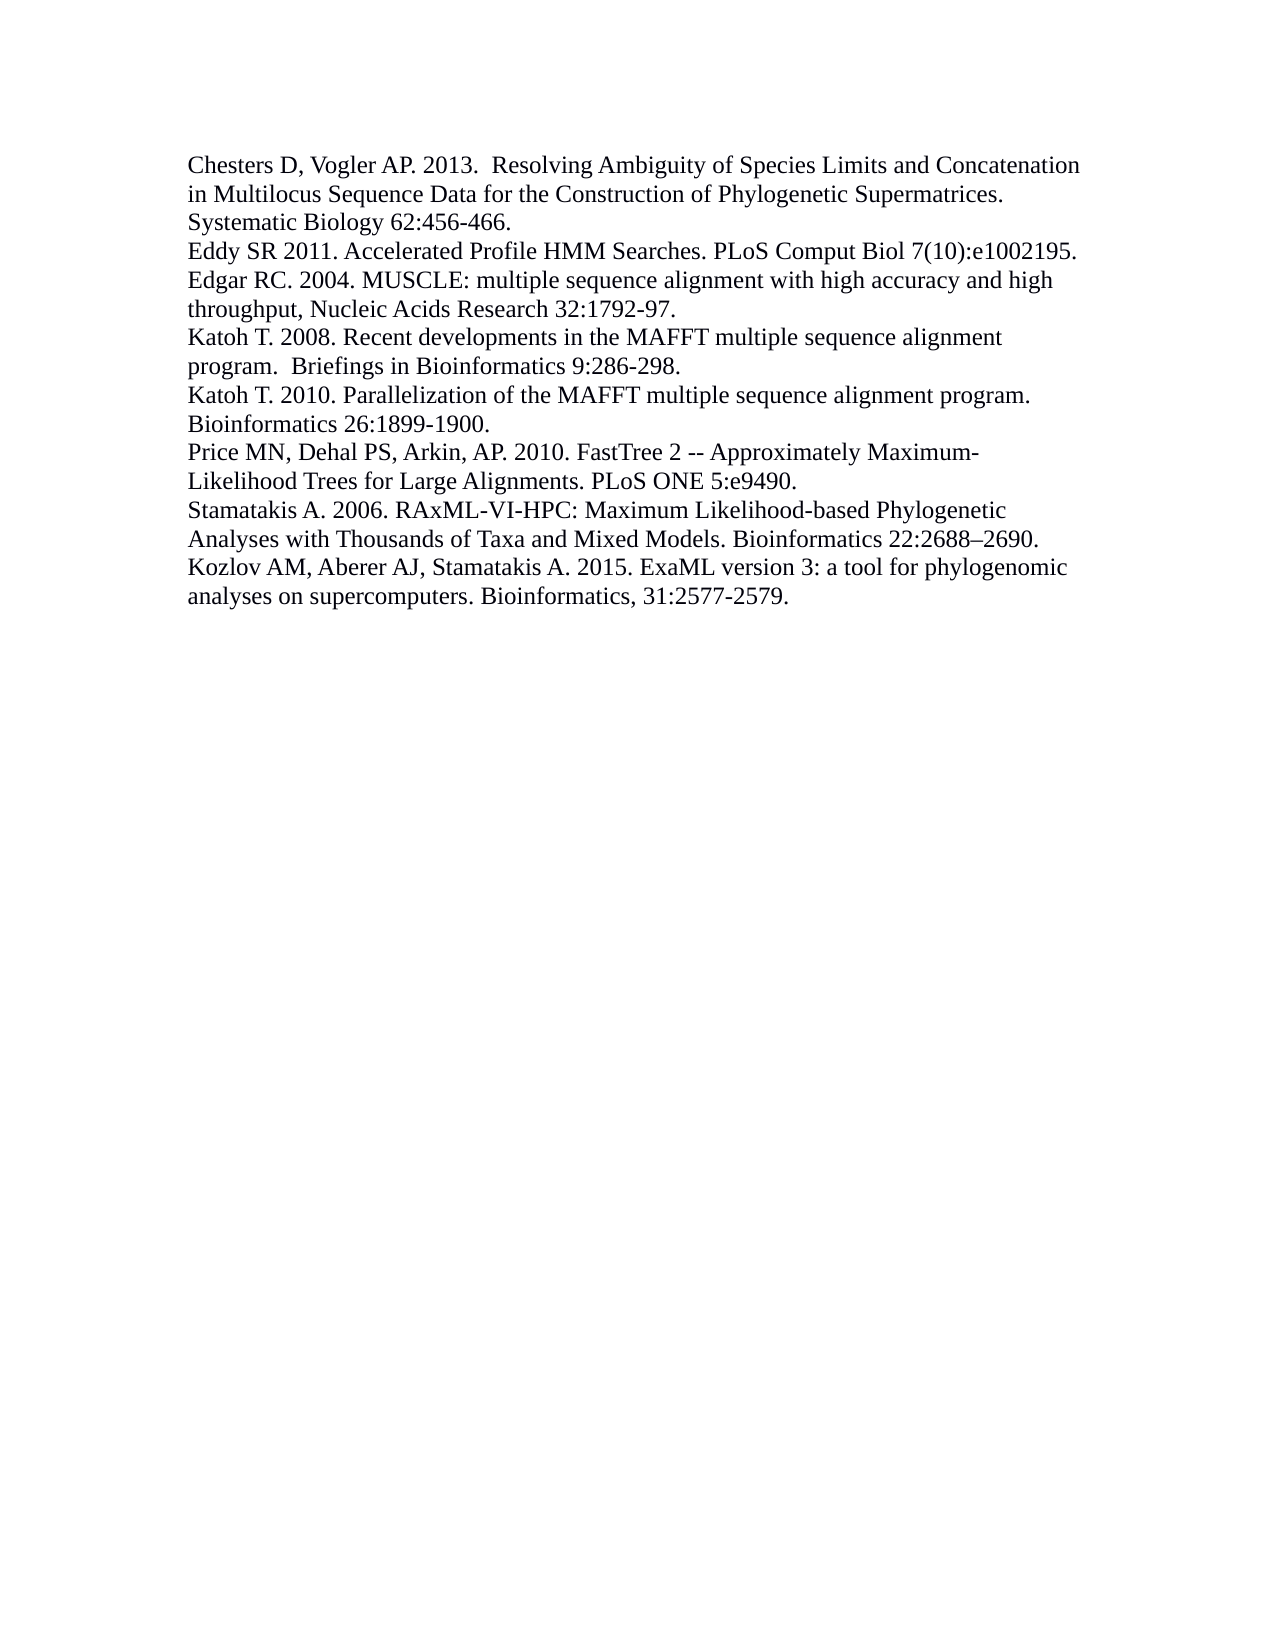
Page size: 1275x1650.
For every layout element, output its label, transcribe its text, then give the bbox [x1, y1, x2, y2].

text Katoh T. 2010. Parallelization of the MAFFT multiple sequence alignment program. Bioinformatics 26:1899-1900. [187, 380, 1087, 437]
text Price MN, Dehal PS, Arkin, AP. 2010. FastTree 2 -- Approximately Maximum-Likelihood Trees for Large Alignments. PLoS ONE 5:e9490. [187, 437, 1087, 495]
text Chesters D, Vogler AP. 2013. Resolving Ambiguity of Species Limits and Concatenation in Multilocus Sequence Data for the Construction of Phylogenetic Supermatrices. Systematic Biology 62:456-466. [187, 150, 1087, 236]
text Kozlov AM, Aberer AJ, Stamatakis A. 2015. ExaML version 3: a tool for phylogenomic analyses on supercomputers. Bioinformatics, 31:2577-2579. [187, 552, 1087, 610]
text Stamatakis A. 2006. RAxML-VI-HPC: Maximum Likelihood-based Phylogenetic Analyses with Thousands of Taxa and Mixed Models. Bioinformatics 22:2688–2690. [187, 495, 1087, 552]
text Eddy SR 2011. Accelerated Profile HMM Searches. PLoS Comput Biol 7(10):e1002195. [187, 236, 1087, 265]
text Edgar RC. 2004. MUSCLE: multiple sequence alignment with high accuracy and high throughput, Nucleic Acids Research 32:1792-97. [187, 265, 1087, 322]
text Katoh T. 2008. Recent developments in the MAFFT multiple sequence alignment program. Briefings in Bioinformatics 9:286-298. [187, 322, 1087, 380]
